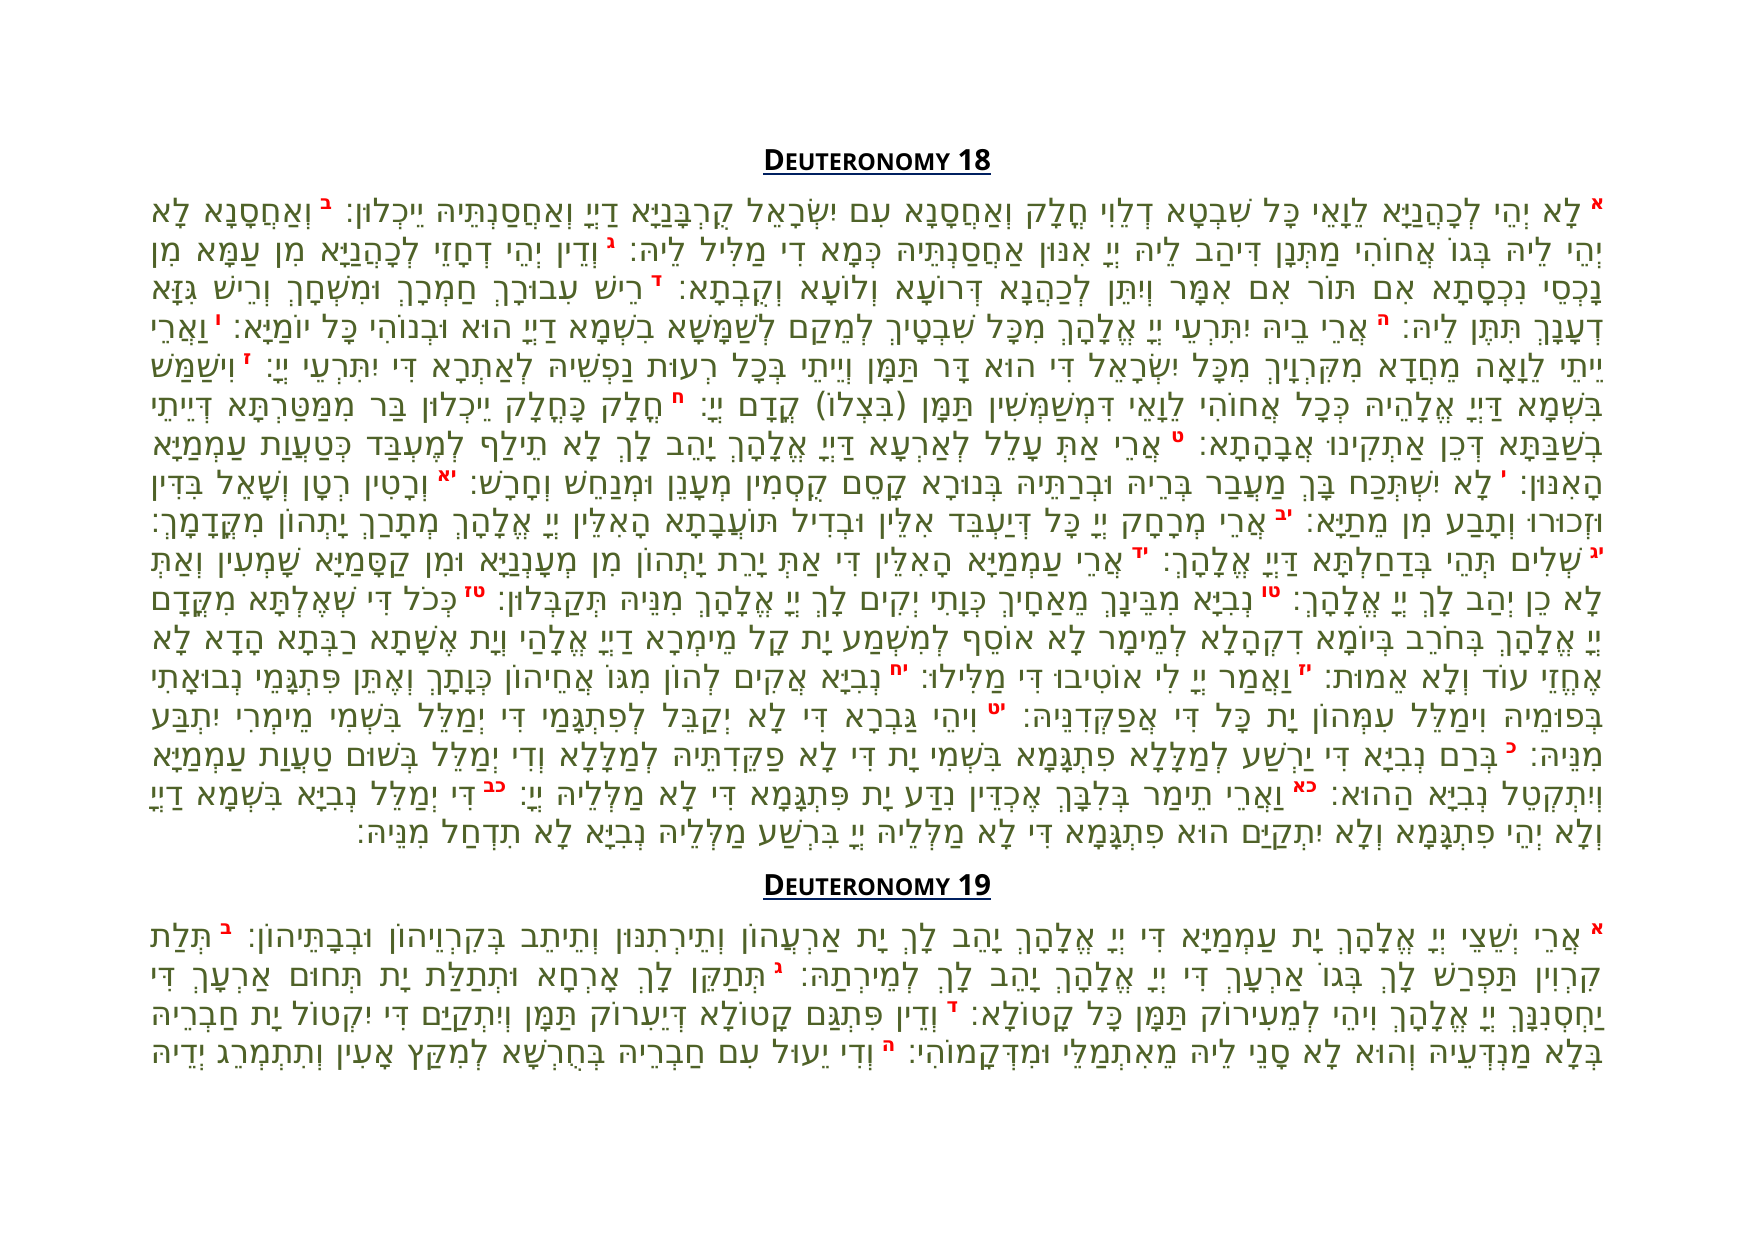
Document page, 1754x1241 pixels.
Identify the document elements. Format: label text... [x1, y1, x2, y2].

text Deuteronomy 18 [150, 139, 1604, 179]
text א אֲרֵי יְשֵׁצֵי יְיָ אֱלָהָךְ יָת עַמְמַיָּא דִּי יְיָ אֱלָהָךְ יָהֵב לָךְ יָת אַרְעֲהוֹן וְתֵירְתִנּוּן וְתֵיתֵב בְּקִרְוֵיהוֹן וּבְבָתֵּיהוֹן׃ ב תְּלַת קִרְוִין תַּפְרַשׁ לָךְ בְּגוֹ אַרְעָךְ דִּי יְיָ אֱלָהָךְ יָהֵב לָךְ לְמֵירְתַהּ׃ ג תְּתַקֵּן לָךְ אָרְחָא וּתְתַלַּת יָת תְּחוּם אַרְעָךְ דִּי יַחְסְנִנָּךְ יְיָ אֱלָהָךְ וִיהֵי לְמֵעִירוֹק תַּמָּן כָּל קָטוֹלָא׃ ד וְדֵין פִּתְגַּם קָטוֹלָא דְּיֵעִרוֹק תַּמָּן וְיִתְקַיַּם דִּי יִקְטוֹל יָת חַבְרֵיהּ בְּלָא מַנְדְּעֵיהּ וְהוּא לָא סָנֵי לֵיהּ מֵאִתְמַלֵּי וּמִדְּקָמוֹהִי׃ ה וְדִי יֵעוּל עִם חַבְרֵיהּ בְּחֻרְשָׁא לְמִקַּץ אָעִין וְתִתְמְרֵג יְדֵיהּ [150, 916, 1604, 1072]
text א לָא יְהֵי לְכָהֲנַיָּא לֵוָאֵי כָּל שִׁבְטָא דְלֵוִי חֳלָק וְאַחֲסָנָא עִם יִשְׂרָאֵל קֻרְבָּנַיָּא דַיְיָ וְאַחֲסַנְתֵּיהּ יֵיכְלוּן׃ ב וְאַחֲסָנָא לָא יְהֵי לֵיהּ בְּגוֹ אֲחוֹהִי מַתְּנָן דִּיהַב לֵיהּ יְיָ אִנּוּן אַחֲסַנְתֵּיהּ כְּמָא דִי מַלִּיל לֵיהּ׃ ג וְדֵין יְהֵי דְחָזֵי לְכָהֲנַיָּא מִן עַמָּא מִן נָכְסֵי נִכְסָתָא אִם תּוֹר אִם אִמָּר וְיִתֵּן לְכַהֲנָא דְּרוֹעָא וְלוֹעָא וְקֻבְתָא׃ ד רֵישׁ עִבוּרָךְ חַמְרָךְ וּמִשְׁחָךְ וְרֵישׁ גִּזָּא דְעָנָךְ תִּתֶּן לֵיהּ׃ ה אֲרֵי בֵיהּ יִתִּרְעֵי יְיָ אֱלָהָךְ מִכָּל שִׁבְטָיךְ לְמֵקַם לְשַׁמָּשָׁא בִשְׁמָא דַיְיָ הוּא וּבְנוֹהִי כָּל יוֹמַיָּא׃ ו וַאֲרֵי יֵיתֵי לֵוָאָה מֵחֲדָא מִקִּרְוָיךְ מִכָּל יִשְׂרָאֵל דִּי הוּא דָּר תַּמָּן וְיֵיתֵי בְּכָל רְעוּת נַפְשֵׁיהּ לְאַתְרָא דִּי יִתִּרְעֵי יְיָ׃ ז וִישַׁמַּשׁ בִּשְׁמָא דַּיְיָ אֱלָהֵיהּ כְּכָל אֲחוֹהִי לֵוָאֵי דִּמְשַׁמְּשִׁין תַּמָּן (בִּצְלוֹ) קֳדָם יְיָ׃ ח חֳלָק כָּחֳלָק יֵיכְלוּן בַּר מִמַּטַּרְתָּא דְּיֵיתֵי בְשַׁבַּתָּא דְּכֵן אַתְקִינוּ אֲבָהָתָא׃ ט אֲרֵי אַתְּ עָלֵל לְאַרְעָא דַּיְיָ אֱלָהָךְ יָהֵב לָךְ לָא תֵילַף לְמֶעְבַּד כְּטַעֲוַת עַמְמַיָּא הָאִנּוּן׃ י לָא יִשְׁתְּכַח בָּךְ מַעֲבַר בְּרֵיהּ וּבְרַתֵּיהּ בְּנוּרָא קָסֵם קֻסְמִין מְעָנֵן וּמְנַחֵשׁ וְחָרָשׁ׃ יא וְרָטִין רְטָן וְשָׁאֵל בִּדִּין וּזְכוּרוּ וְתָבַע מִן מֵתַיָּא׃ יב אֲרֵי מְרָחָק יְיָ כָּל דְּיַעְבֵּד אִלֵּין וּבְדִיל תּוֹעֲבָתָא הָאִלֵּין יְיָ אֱלָהָךְ מְתָרַךְ יָתְהוֹן מִקֳּדָמָךְ׃ יג שְׁלִים תְּהֵי בְּדַחַלְתָּא דַּיְיָ אֱלָהָךְ׃ יד אֲרֵי עַמְמַיָּא הָאִלֵּין דִּי אַתְּ יָרֵת יָתְהוֹן מִן מְעָנְנַיָּא וּמִן קַסָּמַיָּא שָׁמְעִין וְאַתְּ לָא כֵן יְהַב לָךְ יְיָ אֱלָהָךְ׃ טו נְבִיָּא מִבֵּינָךְ מֵאַחָיךְ כְּוָתִי יְקִים לָךְ יְיָ אֱלָהָךְ מִנֵּיהּ תְּקַבְּלוּן׃ טז כְּכֹל דִּי שְׁאֶלְתָּא מִקֳּדָם יְיָ אֱלָהָךְ בְּחֹרֵב בְּיוֹמָא דִקְהָלָא לְמֵימָר לָא אוֹסֵף לְמִשְׁמַע יָת קָל מֵימְרָא דַיְיָ אֱלָהַי וְיָת אֶשָּׁתָא רַבְּתָא הָדָא לָא אֶחֱזֵי עוֹד וְלָא אֵמוּת׃ יז וַאֲמַר יְיָ לִי אוֹטִיבוּ דִּי מַלִּילוּ׃ יח נְבִיָּא אֲקִים לְהוֹן מִגּוֹ אֲחֵיהוֹן כְּוָתָךְ וְאֶתֵּן פִּתְגָּמֵי נְבוּאָתִי בְּפוּמֵיהּ וִימַלֵּל עִמְּהוֹן יָת כָּל דִּי אֲפַקְּדִנֵּיהּ׃ יט וִיהֵי גַּבְרָא דִּי לָא יְקַבֵּל לְפִתְגָּמַי דִּי יְמַלֵּל בִּשְׁמִי מֵימְרִי יִתְבַּע מִנֵּיהּ׃ כ בְּרַם נְבִיָּא דִּי יַרְשַׁע לְמַלָּלָא פִתְגָּמָא בִּשְׁמִי יָת דִּי לָא פַקֵּדִתֵּיהּ לְמַלָּלָא וְדִי יְמַלֵּל בְּשׁוּם טַעֲוַת עַמְמַיָּא וְיִתְקְטֵל נְבִיָּא הַהוּא׃ כא וַאֲרֵי תֵימַר בְּלִבָּךְ אֶכְדֵּין נִדַּע יָת פִּתְגָּמָא דִּי לָא מַלְּלֵיהּ יְיָ׃ כב דִּי יְמַלֵּל נְבִיָּא בִּשְׁמָא דַיְיָ וְלָא יְהֵי פִתְגָּמָא וְלָא יִתְקַיַּם הוּא פִתְגָּמָא דִּי לָא מַלְּלֵיהּ יְיָ בִּרְשַׁע מַלְּלֵיהּ נְבִיָּא לָא תִדְחַל מִנֵּיהּ׃ [150, 191, 1604, 852]
text Deuteronomy 19 [150, 864, 1604, 904]
